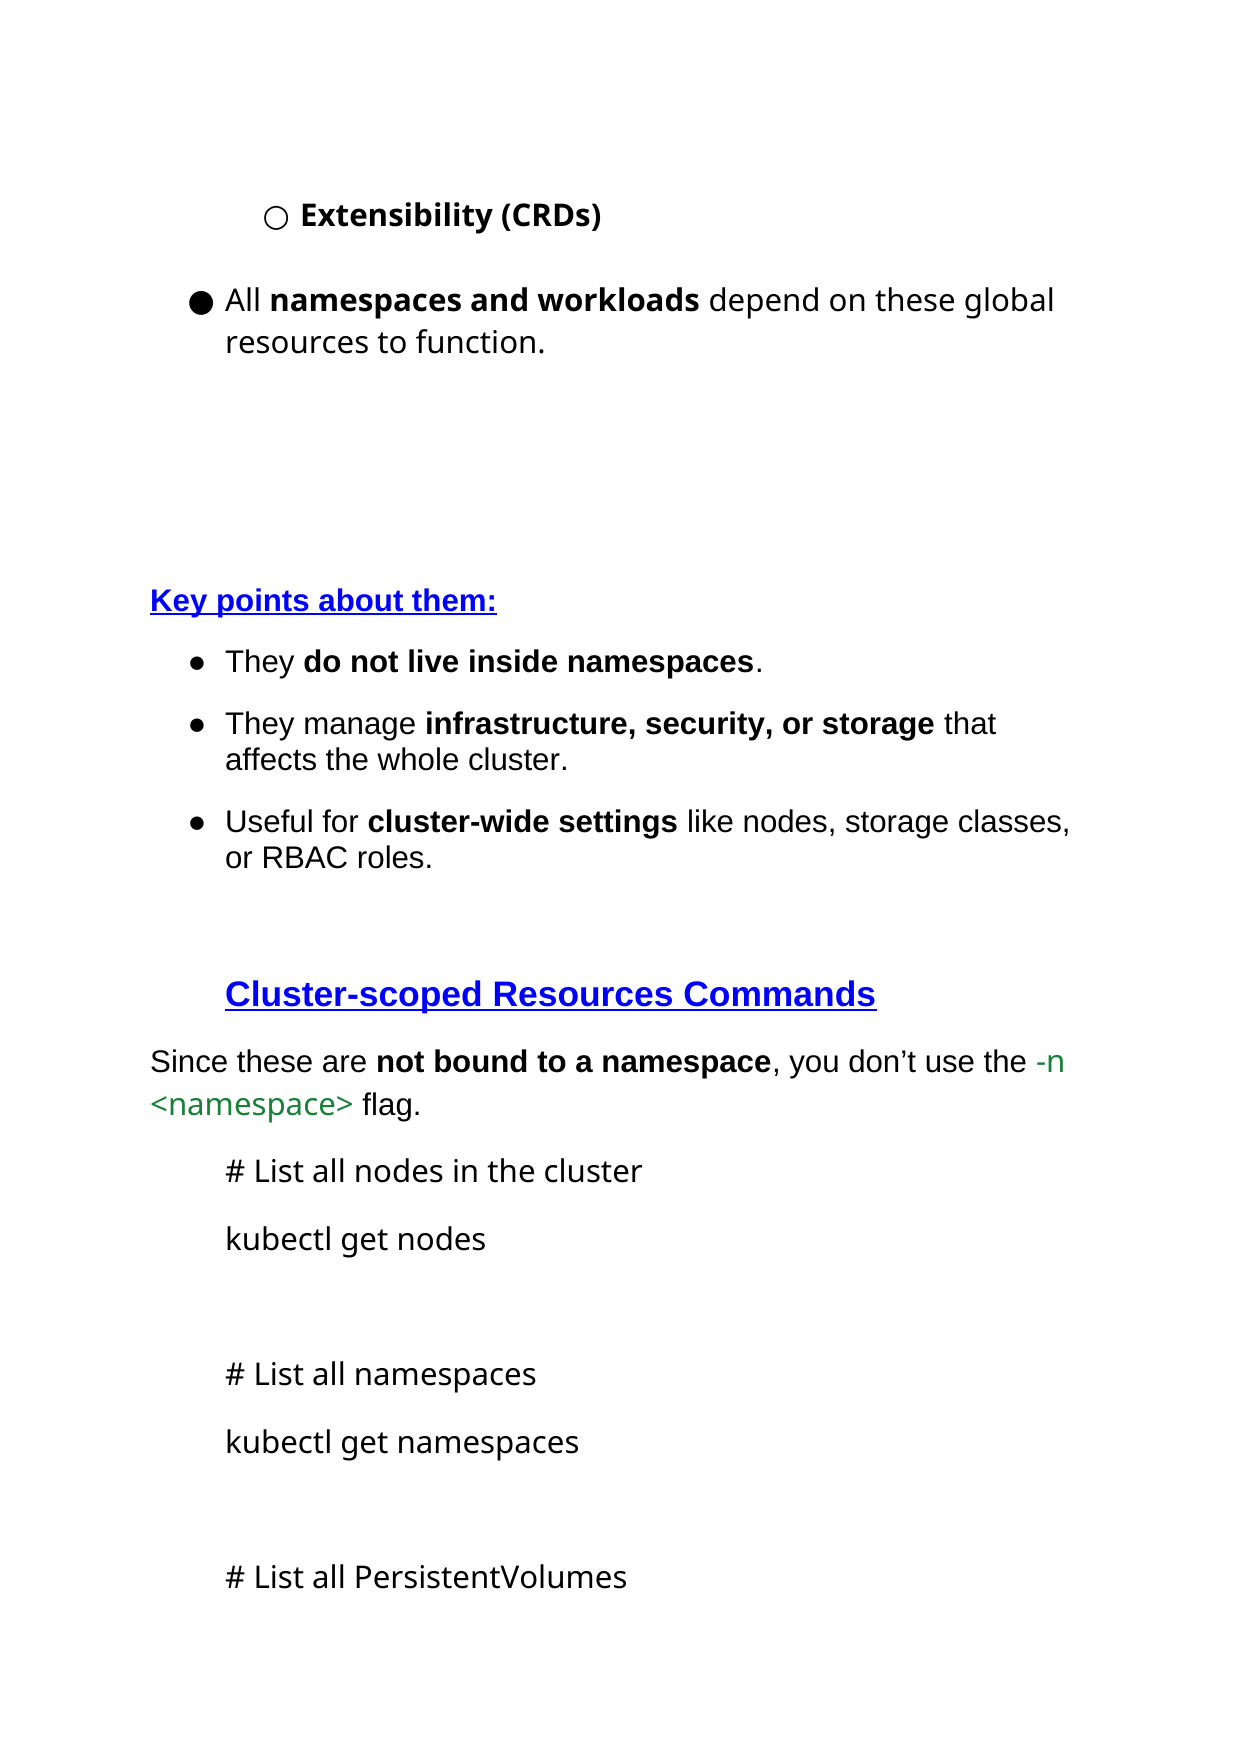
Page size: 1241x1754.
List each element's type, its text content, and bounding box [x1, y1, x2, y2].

text Since these are not bound to a namespace, you don’t use the -n <namespace> flag. [150, 1039, 1090, 1124]
subtitle Cluster-scoped Resources Commands [225, 973, 1090, 1014]
text # List all nodes in the cluster [225, 1149, 1090, 1192]
list Extensibility (CRDs) [262, 193, 1090, 278]
list All namespaces and workloads depend on these global resources to function. [187, 278, 1090, 363]
subtitle Key points about them: [150, 582, 1090, 618]
text # List all namespaces [225, 1352, 1090, 1395]
list [262, 150, 1090, 193]
list They do not live inside namespaces. [187, 643, 1090, 705]
list Useful for cluster-wide settings like nodes, storage classes, or RBAC roles. [187, 803, 1090, 875]
text kubectl get namespaces [225, 1420, 1090, 1462]
list They manage infrastructure, security, or storage that affects the whole cluster. [187, 705, 1090, 803]
text kubectl get nodes [225, 1217, 1090, 1259]
text # List all PersistentVolumes [225, 1555, 1090, 1598]
